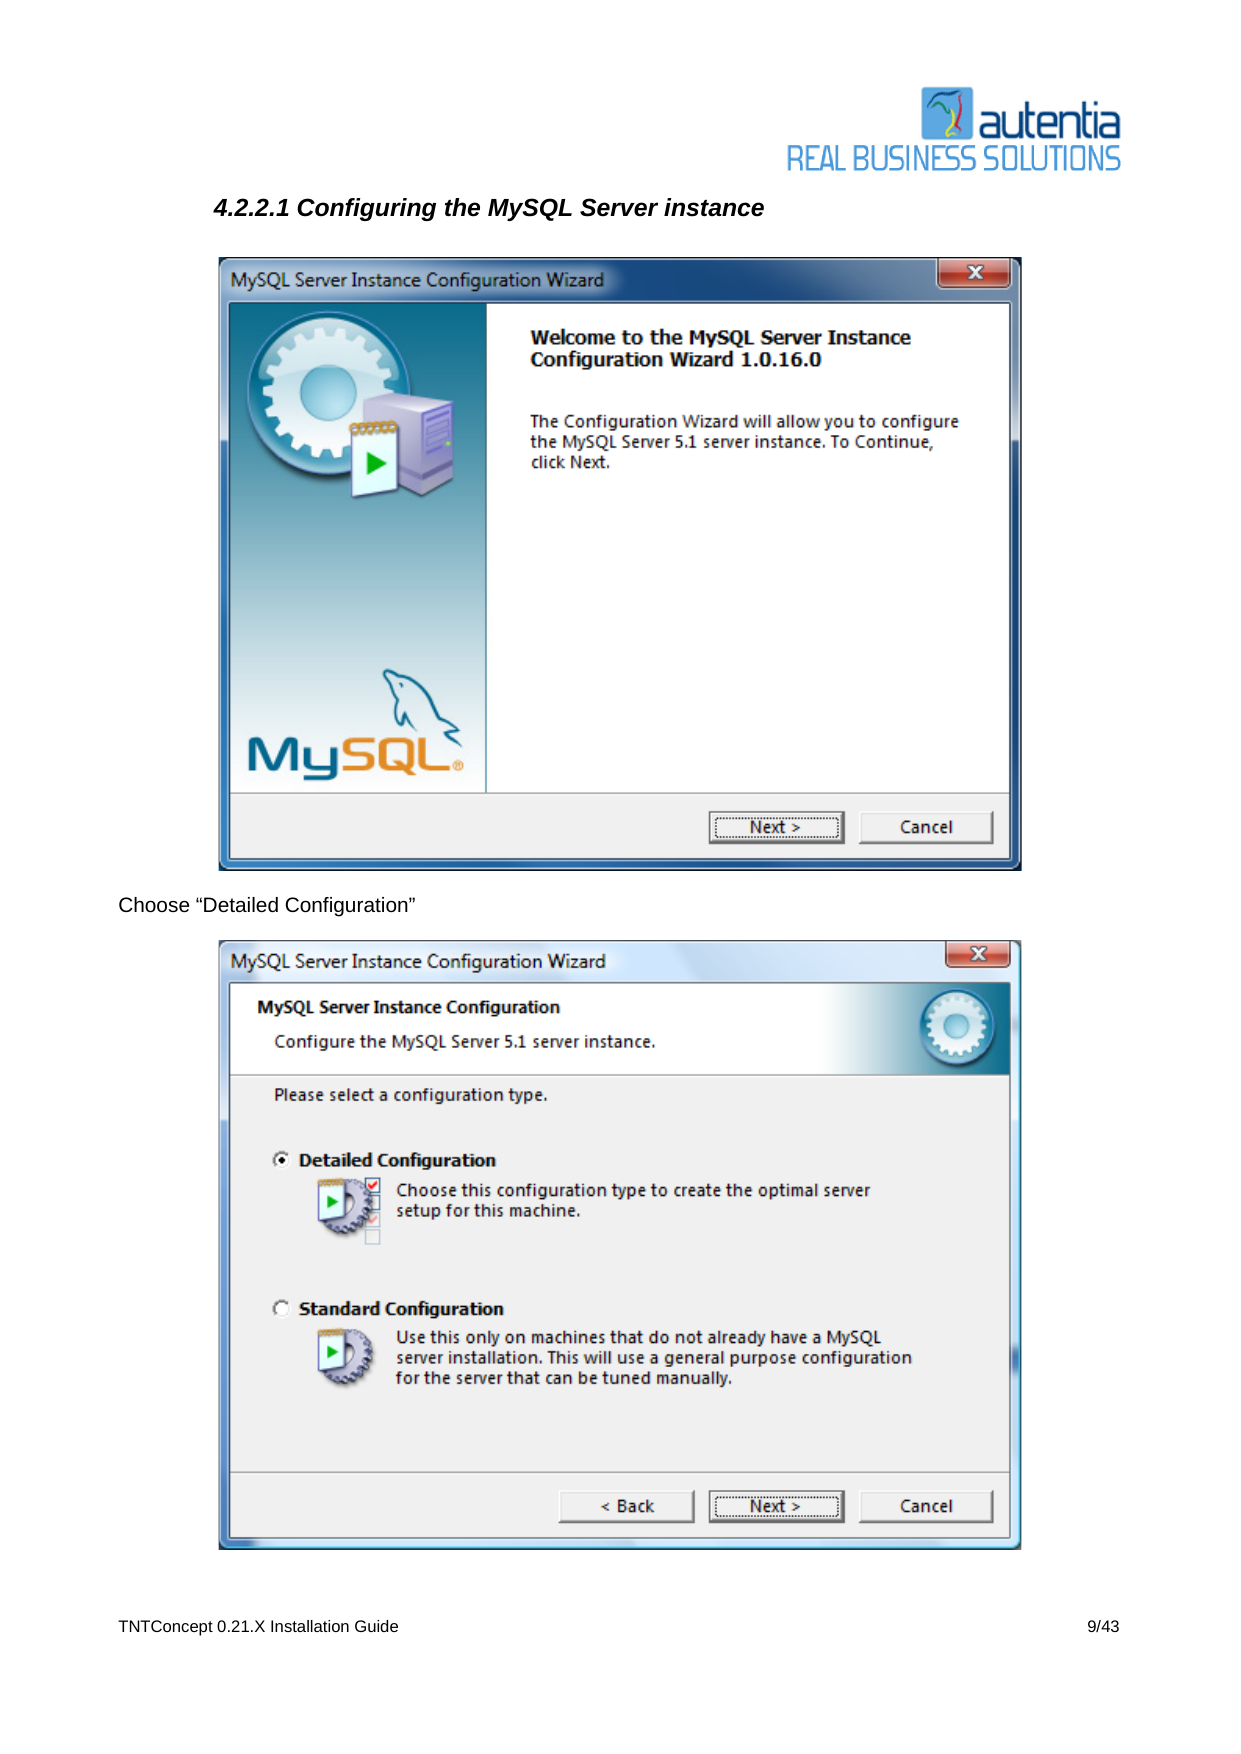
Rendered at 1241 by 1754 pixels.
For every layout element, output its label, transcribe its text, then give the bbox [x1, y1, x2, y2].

subtitle Configuring the MySQL Server instance [207, 194, 1122, 222]
picture [218, 940, 1022, 1550]
text Choose “Detailed Configuration” [118, 893, 1122, 917]
picture [218, 257, 1022, 871]
picture [782, 85, 1123, 178]
